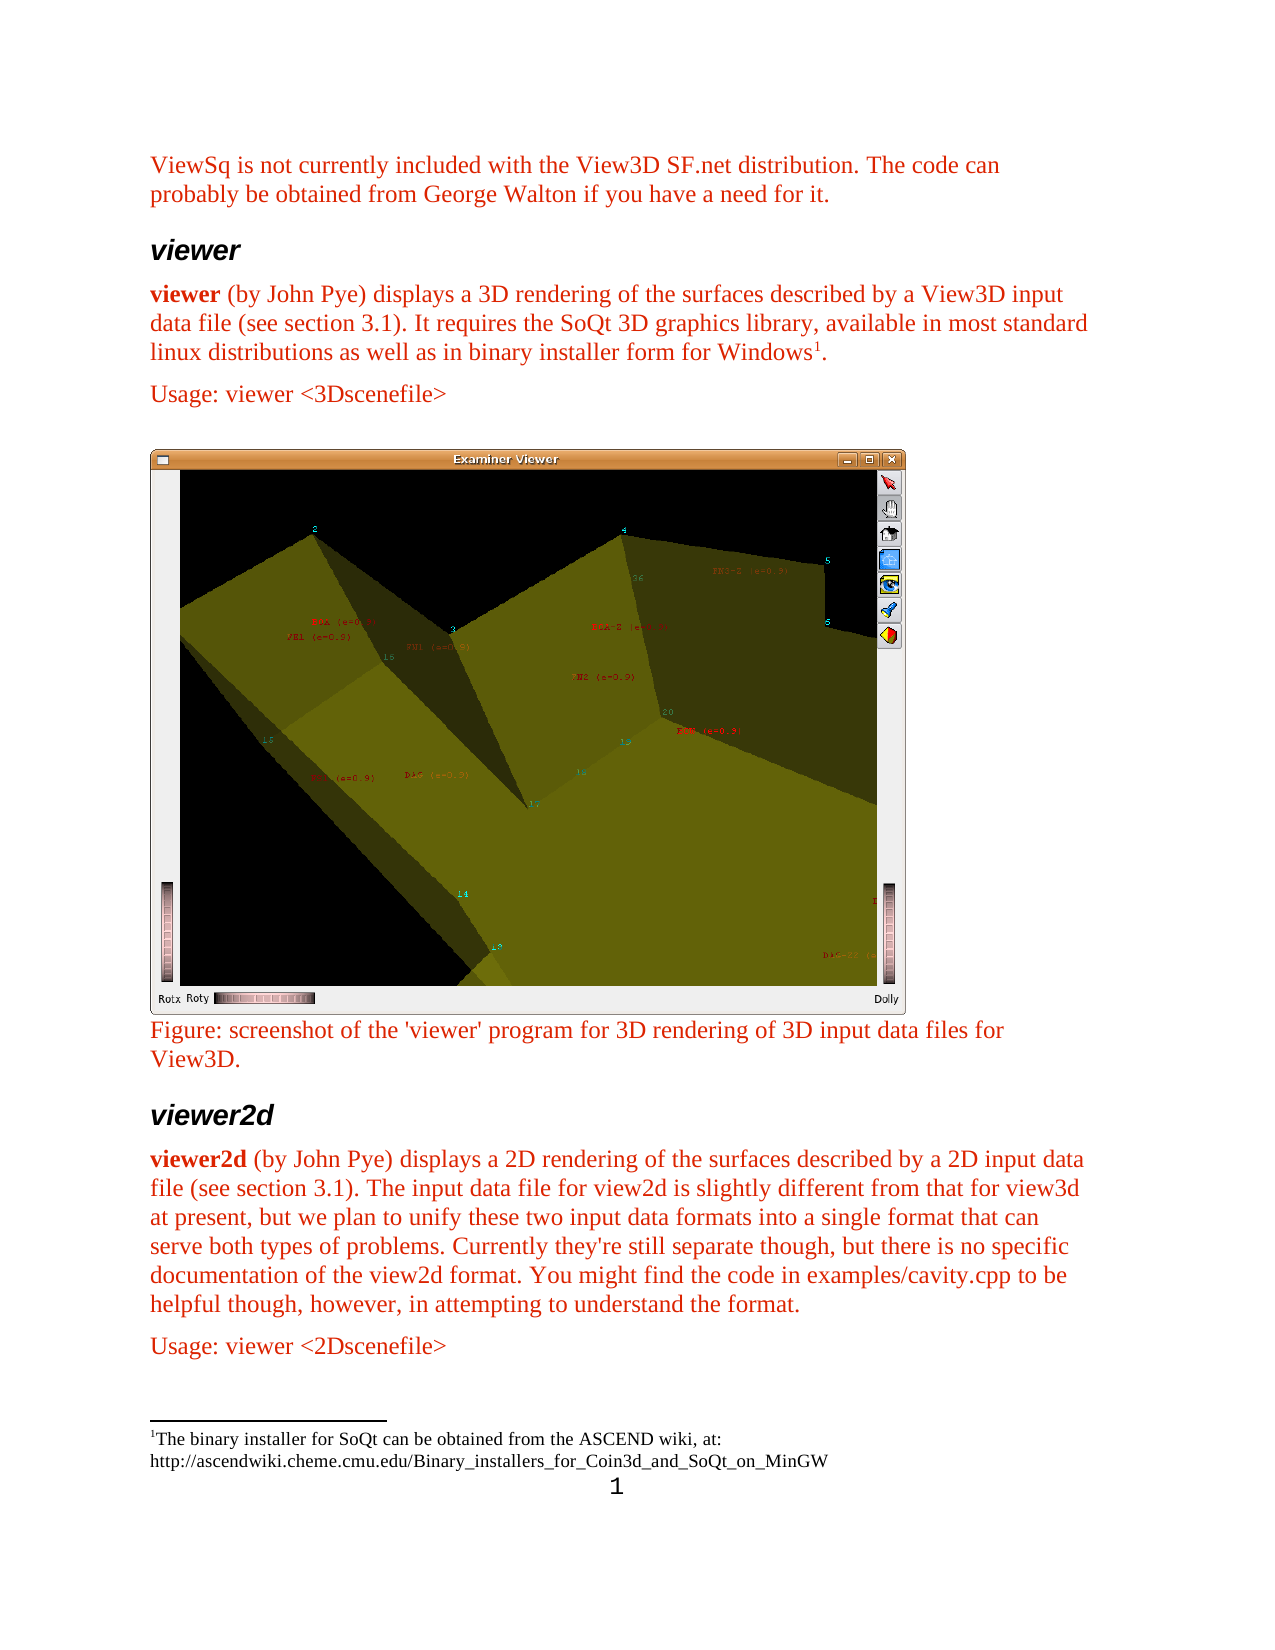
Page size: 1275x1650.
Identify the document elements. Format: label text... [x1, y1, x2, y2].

text ViewSq is not currently included with the View3D SF.net distribution. The code can probably be obtained from George Walton if you have a need for it. [150, 150, 1095, 208]
picture [150, 449, 906, 1015]
text Usage: viewer <2Dscenefile> [150, 1331, 1095, 1360]
text viewer2d (by John Pye) displays a 2D rendering of the surfaces described by a 2D input data file (see section 3.1). The input data file for view2d is slightly different from that for view3d at present, but we plan to unify these two input data formats into a single format that can serve both types of problems. Currently they're still separate though, but there is no specific documentation of the view2d format. You might find the code in examples/cavity.cpp to be helpful though, however, in attempting to understand the format. [150, 1144, 1095, 1318]
subtitle viewer [150, 233, 1095, 267]
text Usage: viewer <3Dscenefile> [150, 379, 1095, 408]
text Figure: screenshot of the 'viewer' program for 3D rendering of 3D input data files for View3D. [150, 1014, 1095, 1073]
text viewer (by John Pye) displays a 3D rendering of the surfaces described by a View3D input data file (see section 3.1). It requires the SoQt 3D graphics library, available in most standard linux distributions as well as in binary installer form for Windows. [150, 279, 1095, 366]
text The binary installer for SoQt can be obtained from the ASCEND wiki, at: http://ascendwiki.cheme.cmu.edu/Binary_installers_for_Coin3d_and_SoQt_on_MinGW [150, 1427, 1095, 1471]
subtitle viewer2d [150, 1098, 1095, 1131]
